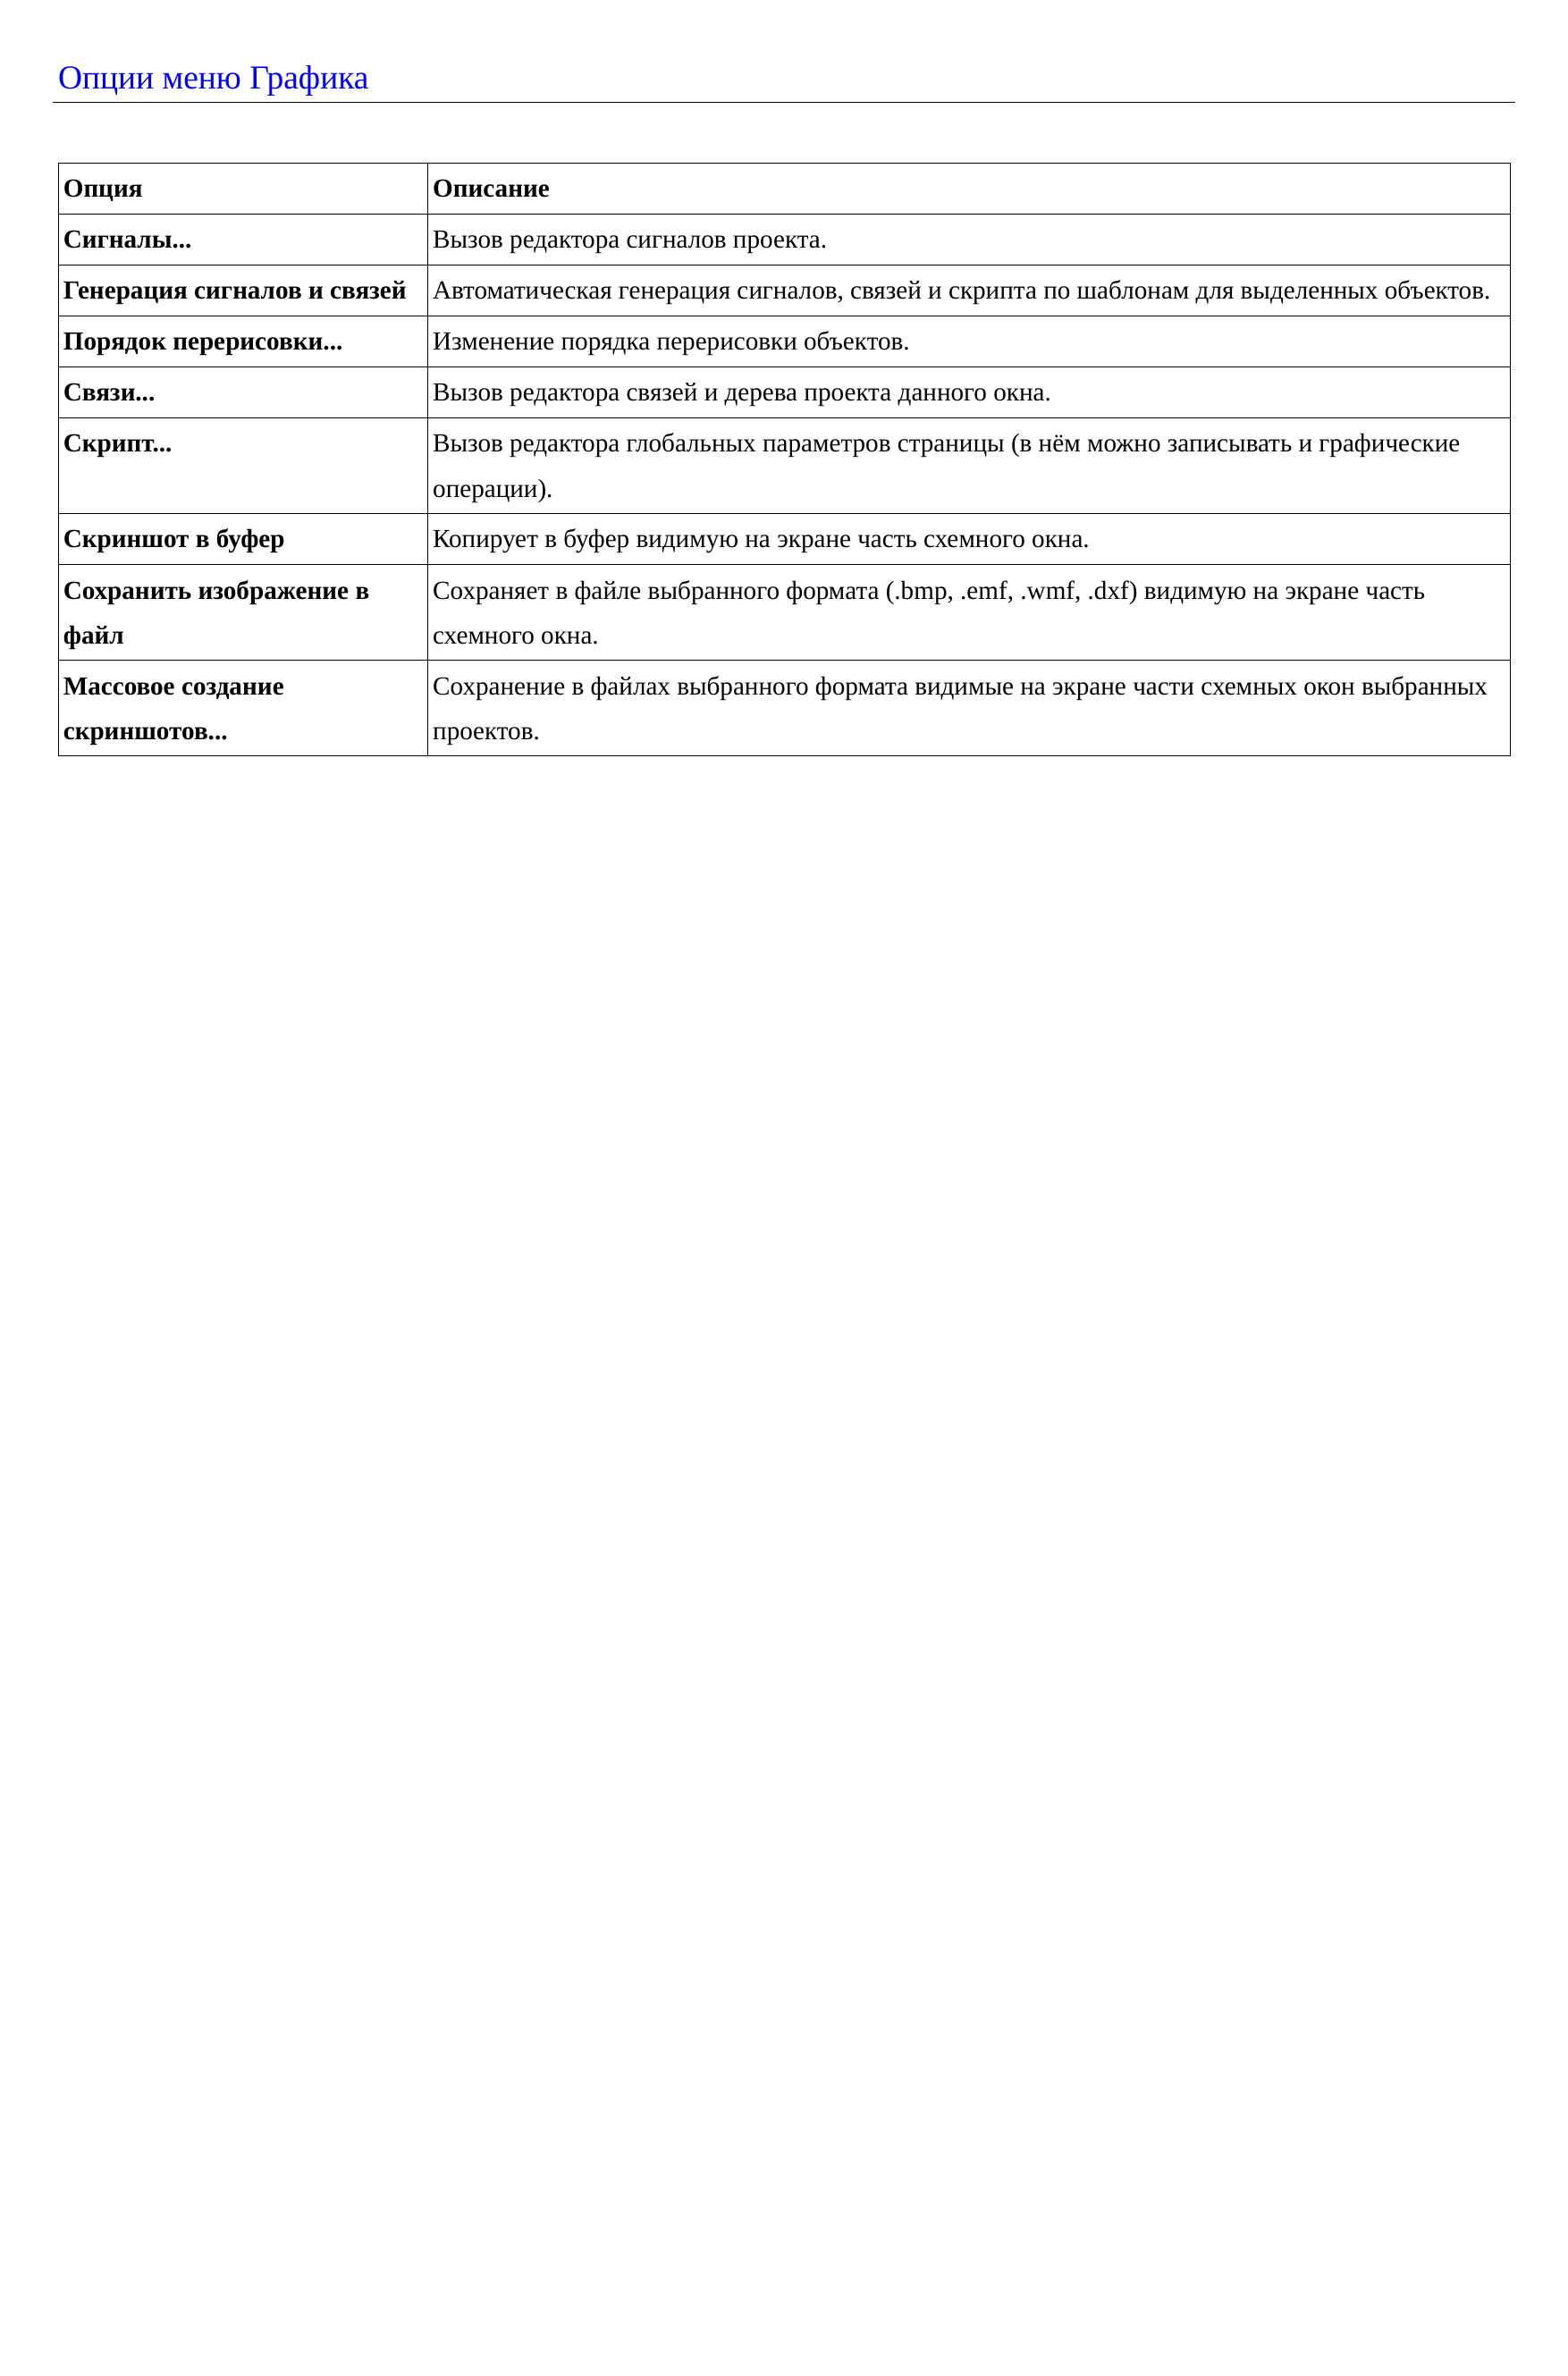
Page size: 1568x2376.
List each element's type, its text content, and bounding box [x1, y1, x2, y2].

table_cell Сохранить изображение в файл [59, 565, 427, 660]
table_cell [53, 103, 1515, 802]
table_cell Сохранение в файлах выбранного формата видимые на экране части схемных окон выбранных проектов. [428, 661, 1510, 755]
table_cell Сохраняет в файле выбранного формата (.bmp, .emf, .wmf, .dxf) видимую на экране часть схемного окна. [428, 565, 1510, 660]
table_cell Автоматическая генерация сигналов, связей и скрипта по шаблонам для выделенных объектов. [428, 265, 1510, 316]
table_cell Порядок перерисовки... [59, 316, 427, 366]
table_cell Сигналы... [59, 215, 427, 265]
table_cell Вызов редактора связей и дерева проекта данного окна. [428, 367, 1510, 417]
table_cell Массовое создание скриншотов... [59, 661, 427, 755]
table_cell Вызов редактора глобальных параметров страницы (в нём можно записывать и графические операции). [428, 418, 1510, 513]
table_header Описание [428, 164, 1510, 214]
table_cell Изменение порядка перерисовки объектов. [428, 316, 1510, 366]
table_cell Скрипт... [59, 418, 427, 513]
table_header Опции меню Графика [53, 53, 1515, 102]
table_cell Скриншот в буфер [59, 514, 427, 564]
table_cell Вызов редактора сигналов проекта. [428, 215, 1510, 265]
table_cell Связи... [59, 367, 427, 417]
table_cell Генерация сигналов и связей [59, 265, 427, 316]
table_cell Копирует в буфер видимую на экране часть схемного окна. [428, 514, 1510, 564]
table_header Опция [59, 164, 427, 214]
